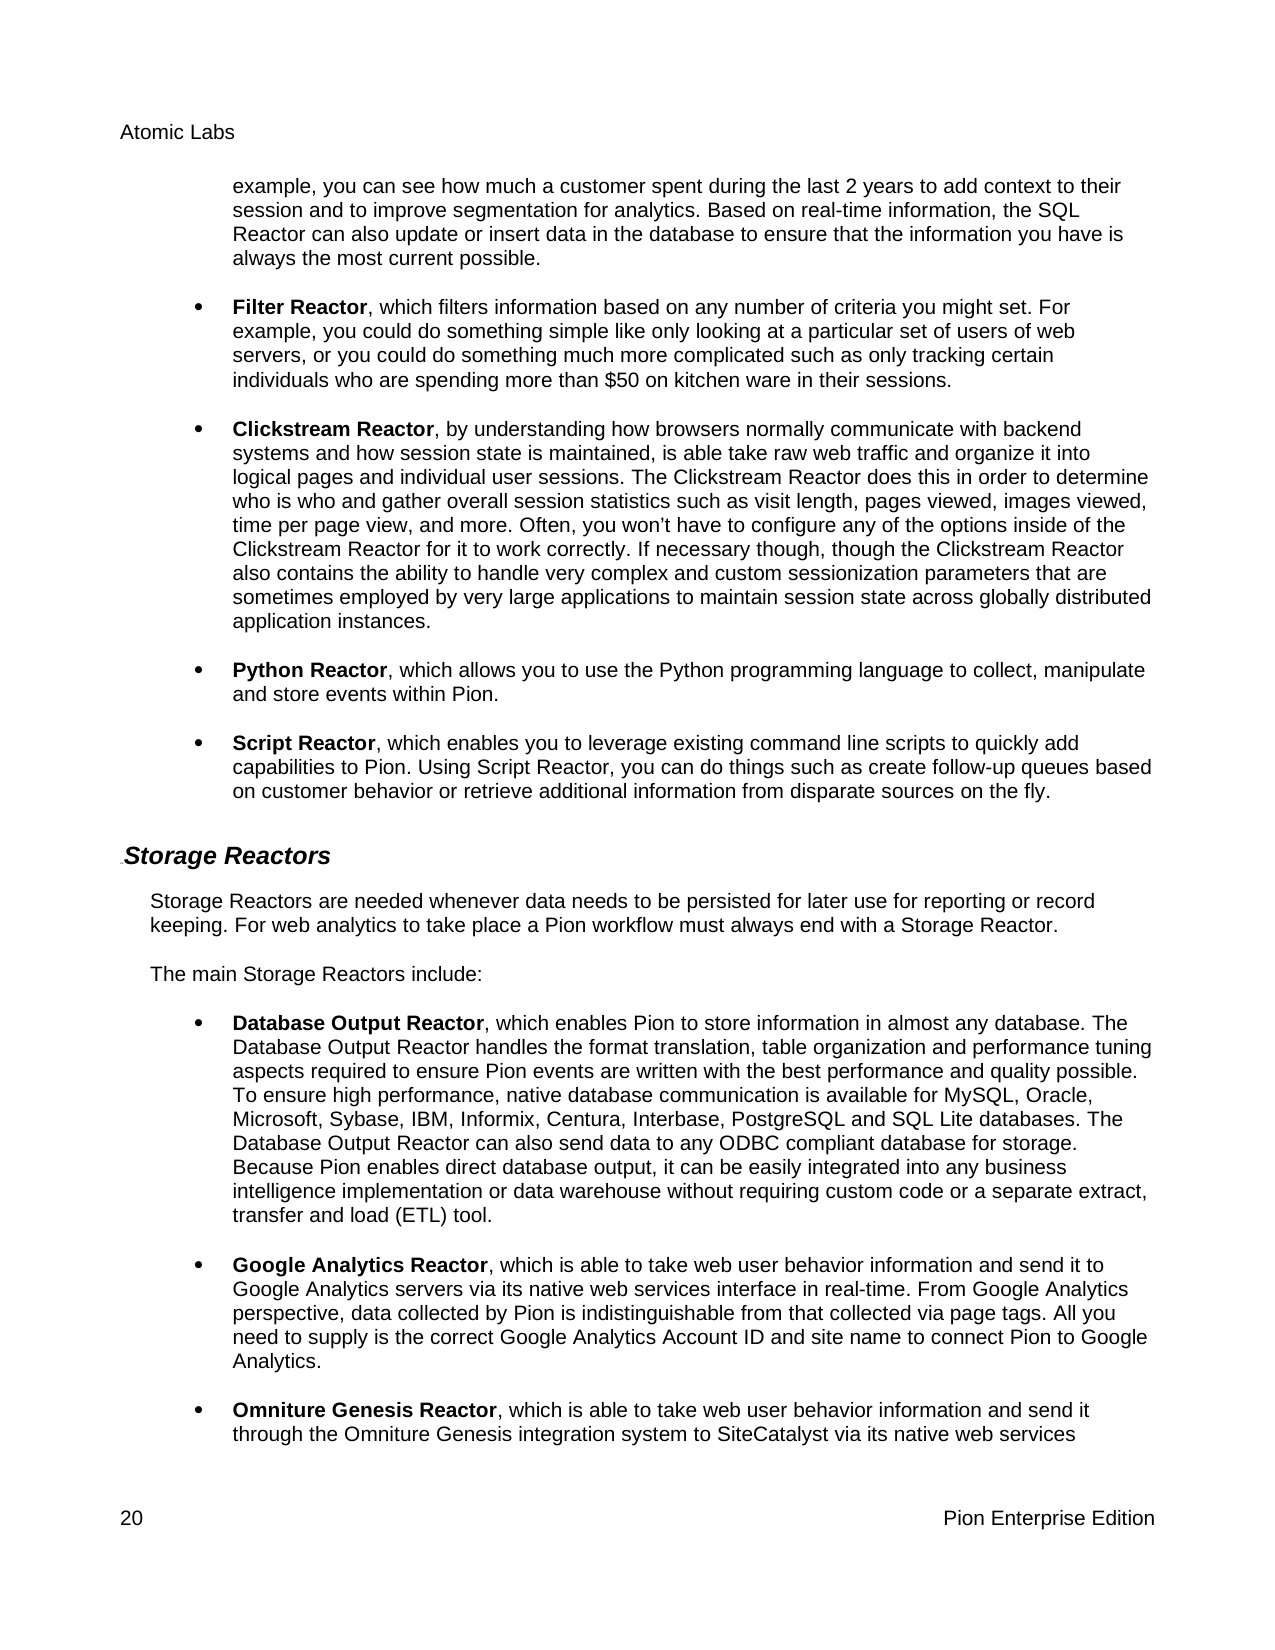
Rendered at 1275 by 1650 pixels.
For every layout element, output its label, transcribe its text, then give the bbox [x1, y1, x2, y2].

list Clickstream Reactor, by understanding how browsers normally communicate with backend systems and how session state is maintained, is able take raw web traffic and organize it into logical pages and individual user sessions. The Clickstream Reactor does this in order to determine who is who and gather overall session statistics such as visit length, pages viewed, images viewed, time per page view, and more. Often, you won’t have to configure any of the options inside of the Clickstream Reactor for it to work correctly. If necessary though, though the Clickstream Reactor also contains the ability to handle very complex and custom sessionization parameters that are sometimes employed by very large applications to maintain session state across globally distributed application instances. [195, 417, 1155, 633]
text Storage Reactors are needed whenever data needs to be persisted for later use for reporting or record keeping. For web analytics to take place a Pion workflow must always end with a Storage Reactor. [150, 889, 1155, 937]
list Filter Reactor, which filters information based on any number of criteria you might set. For example, you could do something simple like only looking at a particular set of users of web servers, or you could do something much more complicated such as only tracking certain individuals who are spending more than $50 on kitchen ware in their sessions. [195, 295, 1155, 392]
list Google Analytics Reactor, which is able to take web user behavior information and send it to Google Analytics servers via its native web services interface in real-time. From Google Analytics perspective, data collected by Pion is indistinguishable from that collected via page tags. All you need to supply is the correct Google Analytics Account ID and site name to connect Pion to Google Analytics. [195, 1252, 1155, 1373]
list example, you can see how much a customer spent during the last 2 years to add context to their session and to improve segmentation for analytics. Based on real-time information, the SQL Reactor can also update or insert data in the database to ensure that the information you have is always the most current possible. [195, 174, 1155, 270]
subtitle 31BStorage Reactors [120, 841, 1155, 870]
list Python Reactor, which allows you to use the Python programming language to collect, manipulate and store events within Pion. [195, 658, 1155, 706]
text The main Storage Reactors include: [150, 962, 1155, 986]
list Omniture Genesis Reactor, which is able to take web user behavior information and send it through the Omniture Genesis integration system to SiteCatalyst via its native web services [195, 1398, 1155, 1446]
list Script Reactor, which enables you to leverage existing command line scripts to quickly add capabilities to Pion. Using Script Reactor, you can do things such as create follow-up queues based on customer behavior or retrieve additional information from disparate sources on the fly. [195, 731, 1155, 803]
list Database Output Reactor, which enables Pion to store information in almost any database. The Database Output Reactor handles the format translation, table organization and performance tuning aspects required to ensure Pion events are written with the best performance and quality possible. To ensure high performance, native database communication is available for MySQL, Oracle, Microsoft, Sybase, IBM, Informix, Centura, Interbase, PostgreSQL and SQL Lite databases. The Database Output Reactor can also send data to any ODBC compliant database for storage. Because Pion enables direct database output, it can be easily integrated into any business intelligence implementation or data warehouse without requiring custom code or a separate extract, transfer and load (ETL) tool. [195, 1011, 1155, 1227]
